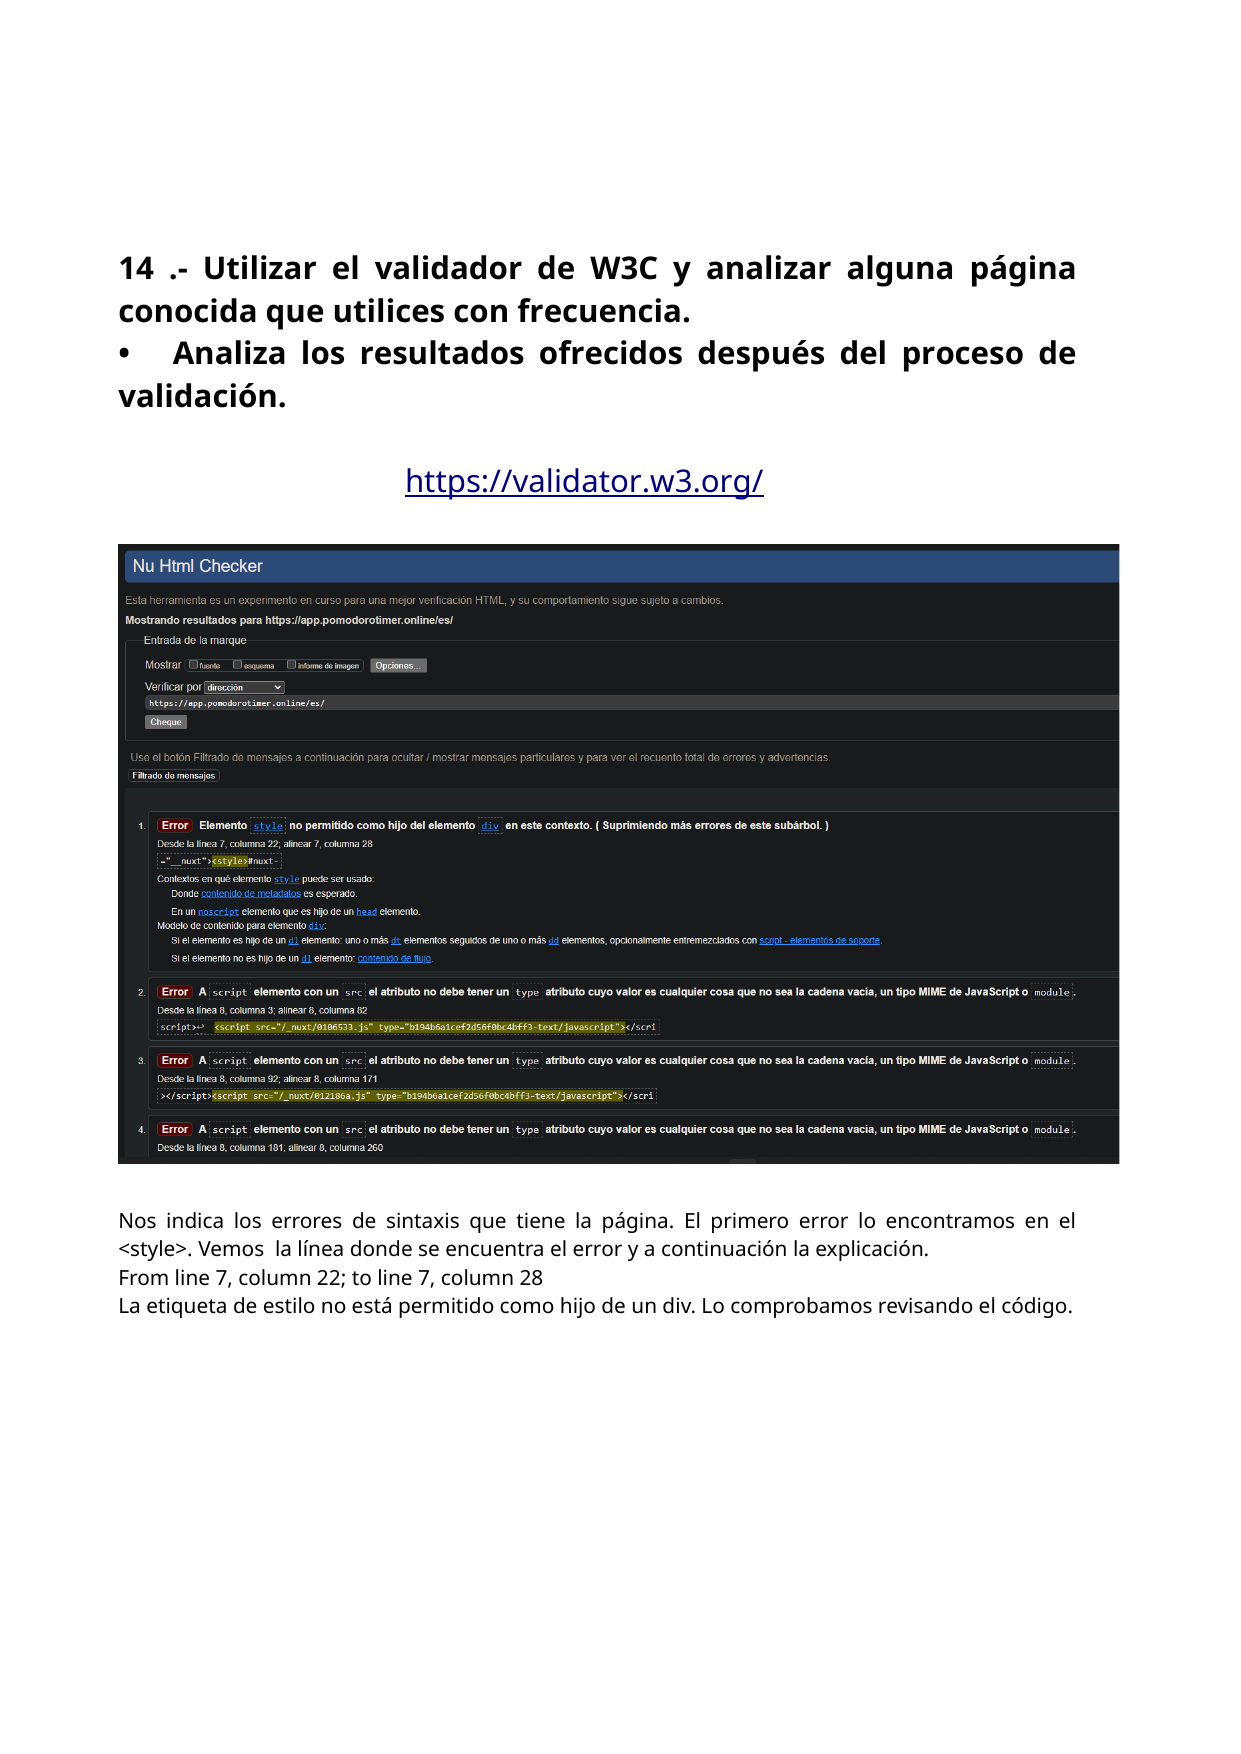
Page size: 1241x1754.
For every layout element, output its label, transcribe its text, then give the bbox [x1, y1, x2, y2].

text Nos indica los errores de sintaxis que tiene la página. El primero error lo encontramos en el <style>. Vemos la línea donde se encuentra el error y a continuación la explicación. [118, 1206, 1078, 1263]
text From line 7, column 22; to line 7, column 28 [118, 1263, 1078, 1291]
text • Analiza los resultados ofrecidos después del proceso de validación. [118, 331, 1078, 416]
text La etiqueta de estilo no está permitido como hijo de un div. Lo comprobamos revisando el código. [118, 1291, 1078, 1320]
text 14 .- Utilizar el validador de W3C y analizar alguna página conocida que utilices con frecuencia. [118, 246, 1078, 331]
text https://validator.w3.org/ [340, 459, 1078, 502]
